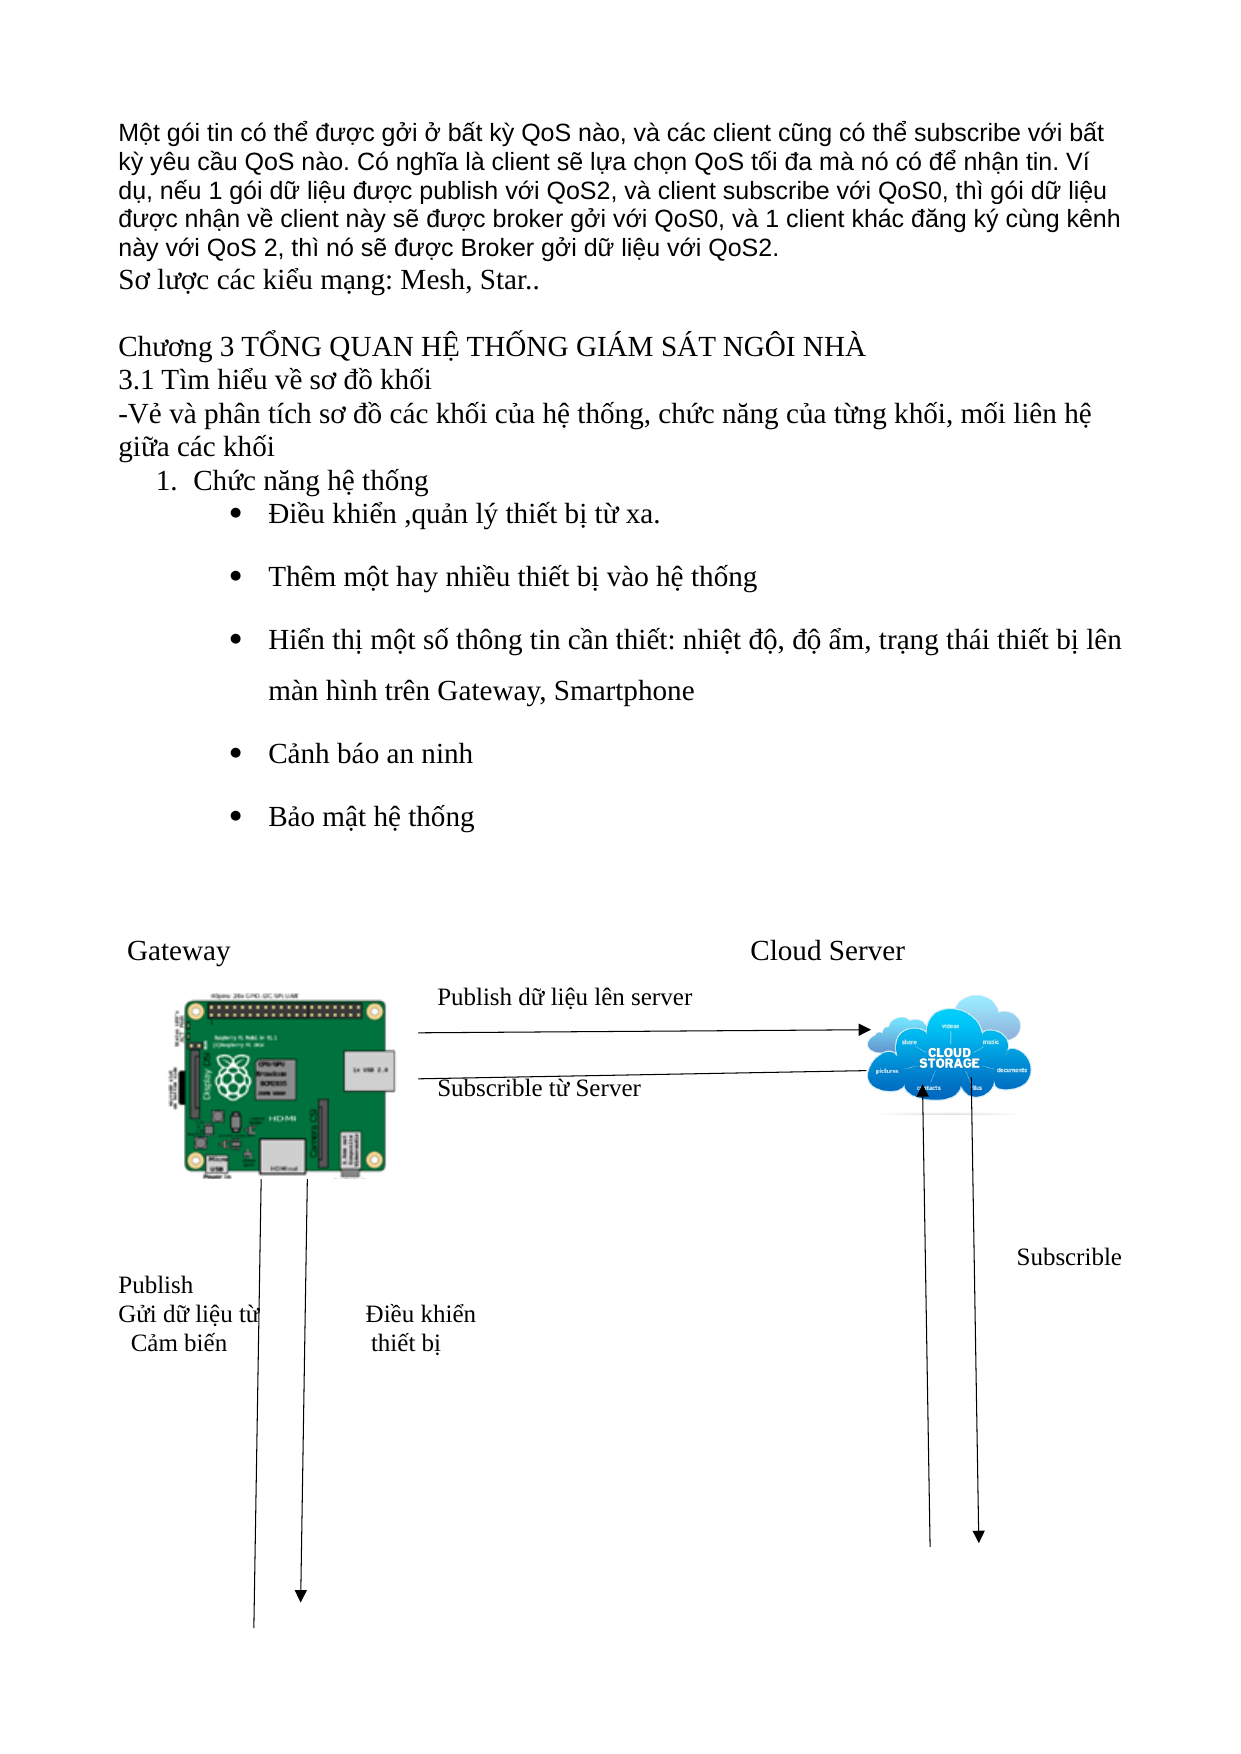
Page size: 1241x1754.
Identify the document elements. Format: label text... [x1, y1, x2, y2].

list Cảnh báo an ninh [231, 736, 1122, 769]
text Một gói tin có thể được gởi ở bất kỳ QoS nào, và các client cũng có thể subscribe với bất kỳ yêu cầu QoS nào. Có nghĩa là client sẽ lựa chọn QoS tối đa mà nó có để nhận tin. Ví dụ, nếu 1 gói dữ liệu được publish với QoS2, và client subscribe với QoS0, thì gói dữ liệu được nhận về client này sẽ được broker gởi với QoS0, và 1 client khác đăng ký cùng kênh này với QoS 2, thì nó sẽ được Broker gởi dữ liệu với QoS2. [118, 118, 1122, 262]
list Điều khiển ,quản lý thiết bị từ xa. [231, 497, 1122, 530]
text Gửi dữ liệu từ [118, 1299, 258, 1328]
text Subscrible từ Server [419, 1072, 852, 1106]
text [419, 1061, 852, 1078]
text [928, 1328, 975, 1357]
text Subscrible Publish [118, 1242, 259, 1299]
text -Vẻ và phân tích sơ đồ các khối của hệ thống, chức năng của từng khối, mối liên hệ giữa các khối [118, 396, 1122, 463]
list Thêm một hay nhiều thiết bị vào hệ thống [231, 559, 1122, 593]
text [927, 1299, 974, 1328]
text Subscrible Publish [260, 1242, 305, 1299]
text Subscrible Publish [975, 1242, 1122, 1299]
text [976, 1299, 1122, 1328]
text Gateway Cloud Server [118, 924, 1122, 970]
text Subscrible Publish [306, 1242, 925, 1299]
text [118, 1061, 161, 1106]
list Chức năng hệ thống [156, 463, 1122, 497]
text Subscrible Publish [926, 1242, 974, 1299]
text Cảm biến [118, 1328, 258, 1357]
text Publish dữ liệu lên server [118, 970, 1122, 1015]
text Sơ lược các kiểu mạng: Mesh, Star.. [118, 262, 1122, 295]
picture [161, 992, 419, 1179]
text [259, 1328, 304, 1357]
text [260, 1299, 304, 1328]
text [1048, 1061, 1122, 1106]
text Chương 3 TỔNG QUAN HỆ THỐNG GIÁM SÁT NGÔI NHÀ [118, 329, 1122, 362]
text Điều khiển [306, 1299, 925, 1328]
text thiết bị [306, 1328, 926, 1357]
text 3.1 Tìm hiểu về sơ đồ khối [118, 362, 1122, 396]
picture [852, 993, 1048, 1115]
list Hiển thị một số thông tin cần thiết: nhiệt độ, độ ẩm, trạng thái thiết bị lên màn hình trên Gateway, Smartphone [231, 622, 1122, 706]
list Bảo mật hệ thống [231, 799, 1122, 832]
text [976, 1328, 1122, 1357]
